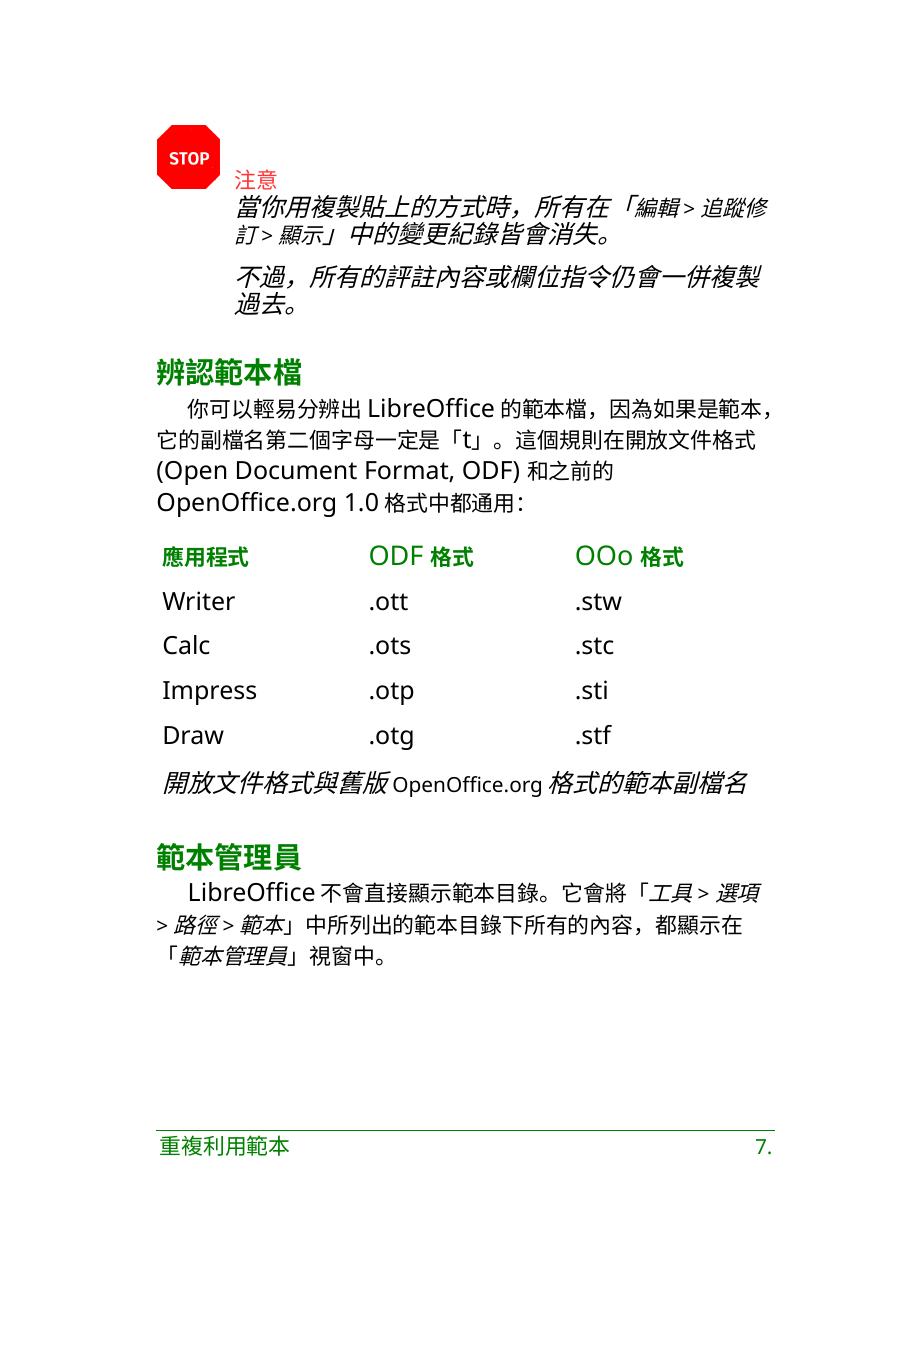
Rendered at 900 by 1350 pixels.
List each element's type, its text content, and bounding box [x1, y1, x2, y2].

table_cell Impress [156, 667, 362, 712]
table_cell Calc [156, 623, 362, 667]
table_cell Draw [156, 712, 362, 757]
table_cell .otp [363, 667, 569, 712]
table_header OOo 格式 [569, 533, 775, 578]
table_header 應用程式 [156, 533, 362, 578]
text 不過，所有的評註內容或欄位指令仍會一併複製過去。 [234, 264, 775, 319]
table_cell .stf [569, 712, 775, 757]
text 你可以輕易分辨出LibreOffice的範本檔，因為如果是範本，它的副檔名第二個字母一定是「t」。這個規則在開放文件格式 (Open Document Format, ODF) 和之前的OpenOffice.org 1.0格式中都通用： [156, 392, 775, 517]
text LibreOffice不會直接顯示範本目錄。它會將「工具 > 選項 > 路徑 > 範本」中所列出的範本目錄下所有的內容，都顯示在「範本管理員」視窗中。 [156, 877, 775, 971]
table_cell 開放文件格式與舊版OpenOffice.org格式的範本副檔名 [156, 757, 775, 803]
table_cell .sti [569, 667, 775, 712]
subtitle 範本管理員 [156, 834, 775, 877]
table_cell .stw [569, 578, 775, 622]
subtitle 辨認範本檔 [156, 350, 775, 392]
table_cell Writer [156, 578, 362, 622]
table_header ODF 格式 [363, 533, 569, 578]
list 注意 [156, 125, 775, 195]
text 當你用複製貼上的方式時，所有在「編輯 > 追蹤修訂 > 顯示」中的變更紀錄皆會消失。 [234, 195, 775, 249]
picture [157, 125, 220, 189]
table_cell .ots [363, 623, 569, 667]
table_cell .otg [363, 712, 569, 757]
table_cell .ott [363, 578, 569, 622]
table_cell .stc [569, 623, 775, 667]
